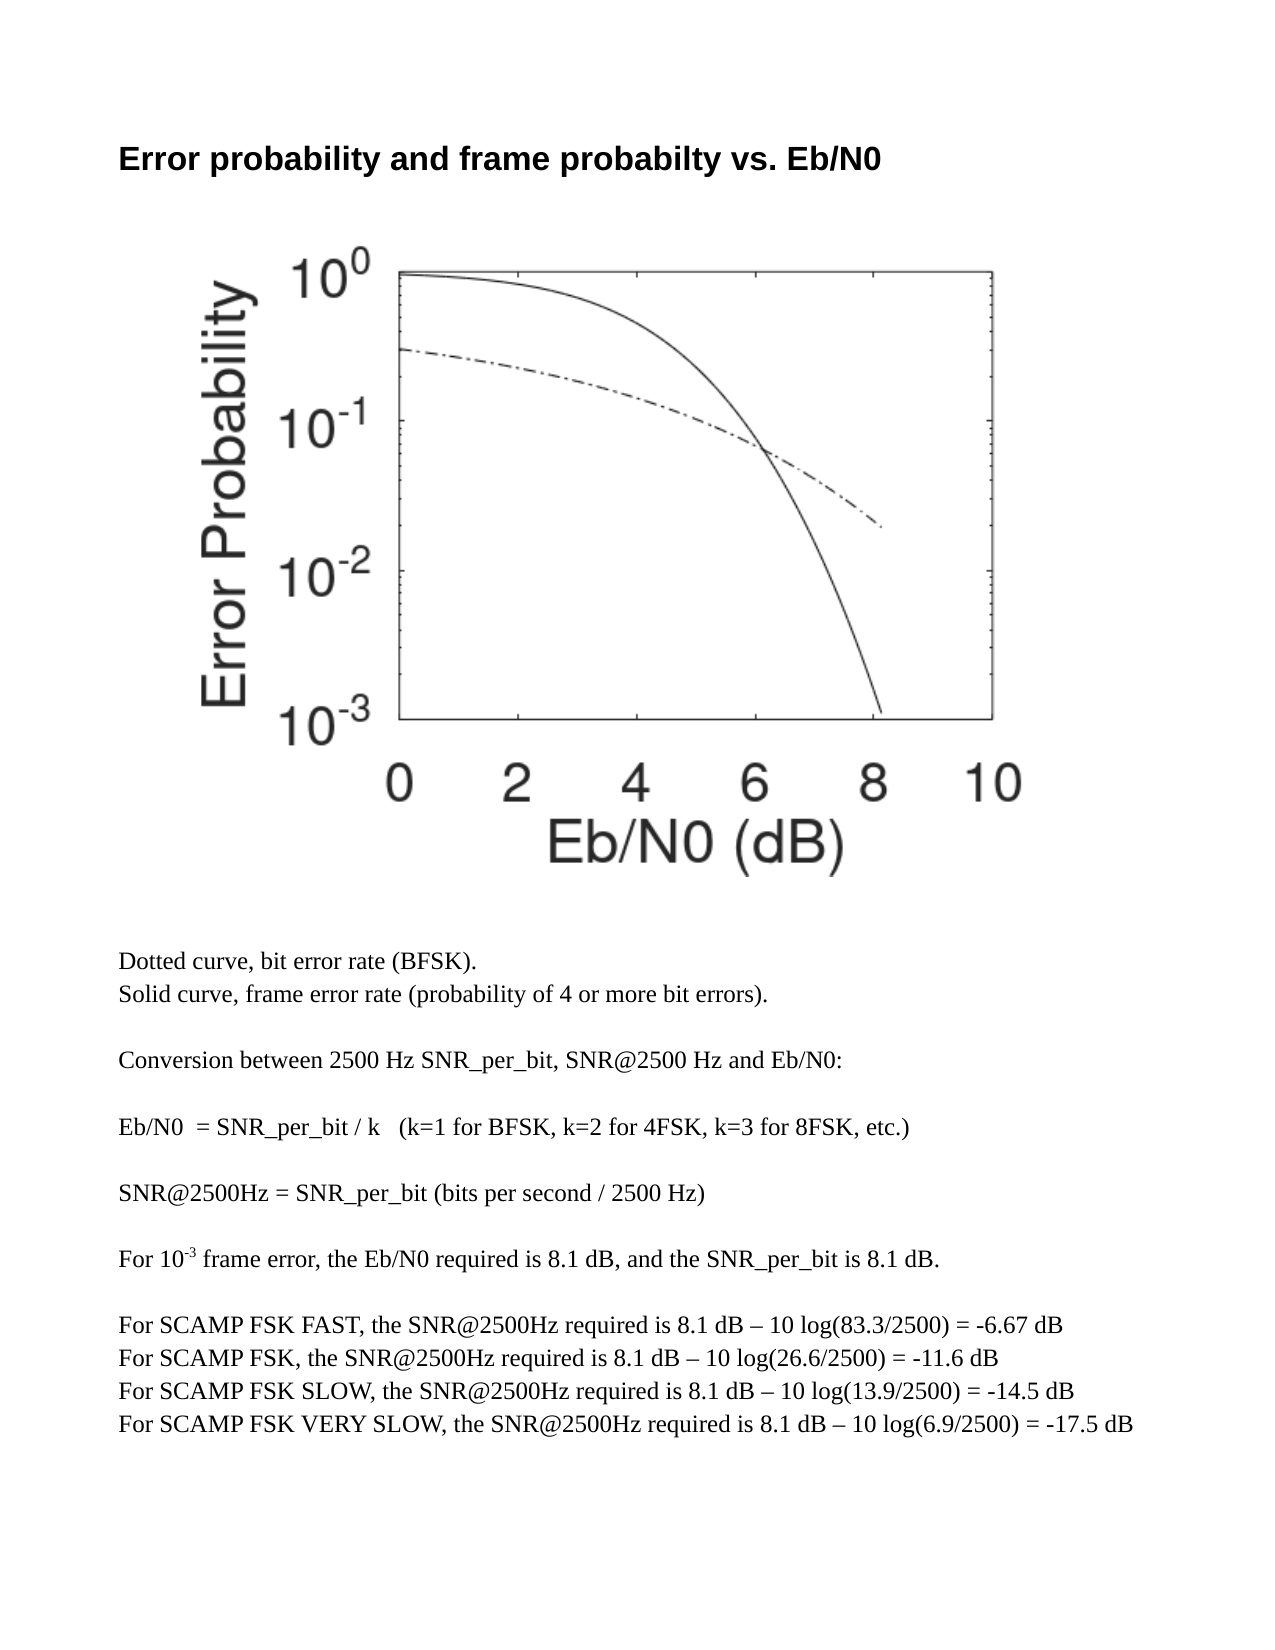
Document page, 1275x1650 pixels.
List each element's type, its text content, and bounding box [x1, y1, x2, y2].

text For SCAMP FSK, the SNR@2500Hz required is 8.1 dB – 10 log(26.6/2500) = -11.6 dB [118, 1343, 1157, 1371]
text Solid curve, frame error rate (probability of 4 or more bit errors). [118, 979, 1157, 1008]
text For SCAMP FSK SLOW, the SNR@2500Hz required is 8.1 dB – 10 log(13.9/2500) = -14.5 dB [118, 1376, 1157, 1404]
subtitle Error probability and frame probabilty vs. Eb/N0 [118, 139, 1157, 178]
text SNR@2500Hz = SNR_per_bit (bits per second / 2500 Hz) [118, 1178, 1157, 1206]
text For SCAMP FSK FAST, the SNR@2500Hz required is 8.1 dB – 10 log(83.3/2500) = -6.67 dB [118, 1310, 1157, 1338]
text For 10-3 frame error, the Eb/N0 required is 8.1 dB, and the SNR_per_bit is 8.1 dB. [118, 1244, 1157, 1272]
picture [200, 223, 1075, 877]
text For SCAMP FSK VERY SLOW, the SNR@2500Hz required is 8.1 dB – 10 log(6.9/2500) = -17.5 dB [118, 1409, 1157, 1437]
text Dotted curve, bit error rate (BFSK). [118, 946, 1157, 975]
text Conversion between 2500 Hz SNR_per_bit, SNR@2500 Hz and Eb/N0: [118, 1046, 1157, 1074]
text Eb/N0 = SNR_per_bit / k (k=1 for BFSK, k=2 for 4FSK, k=3 for 8FSK, etc.) [118, 1112, 1157, 1140]
